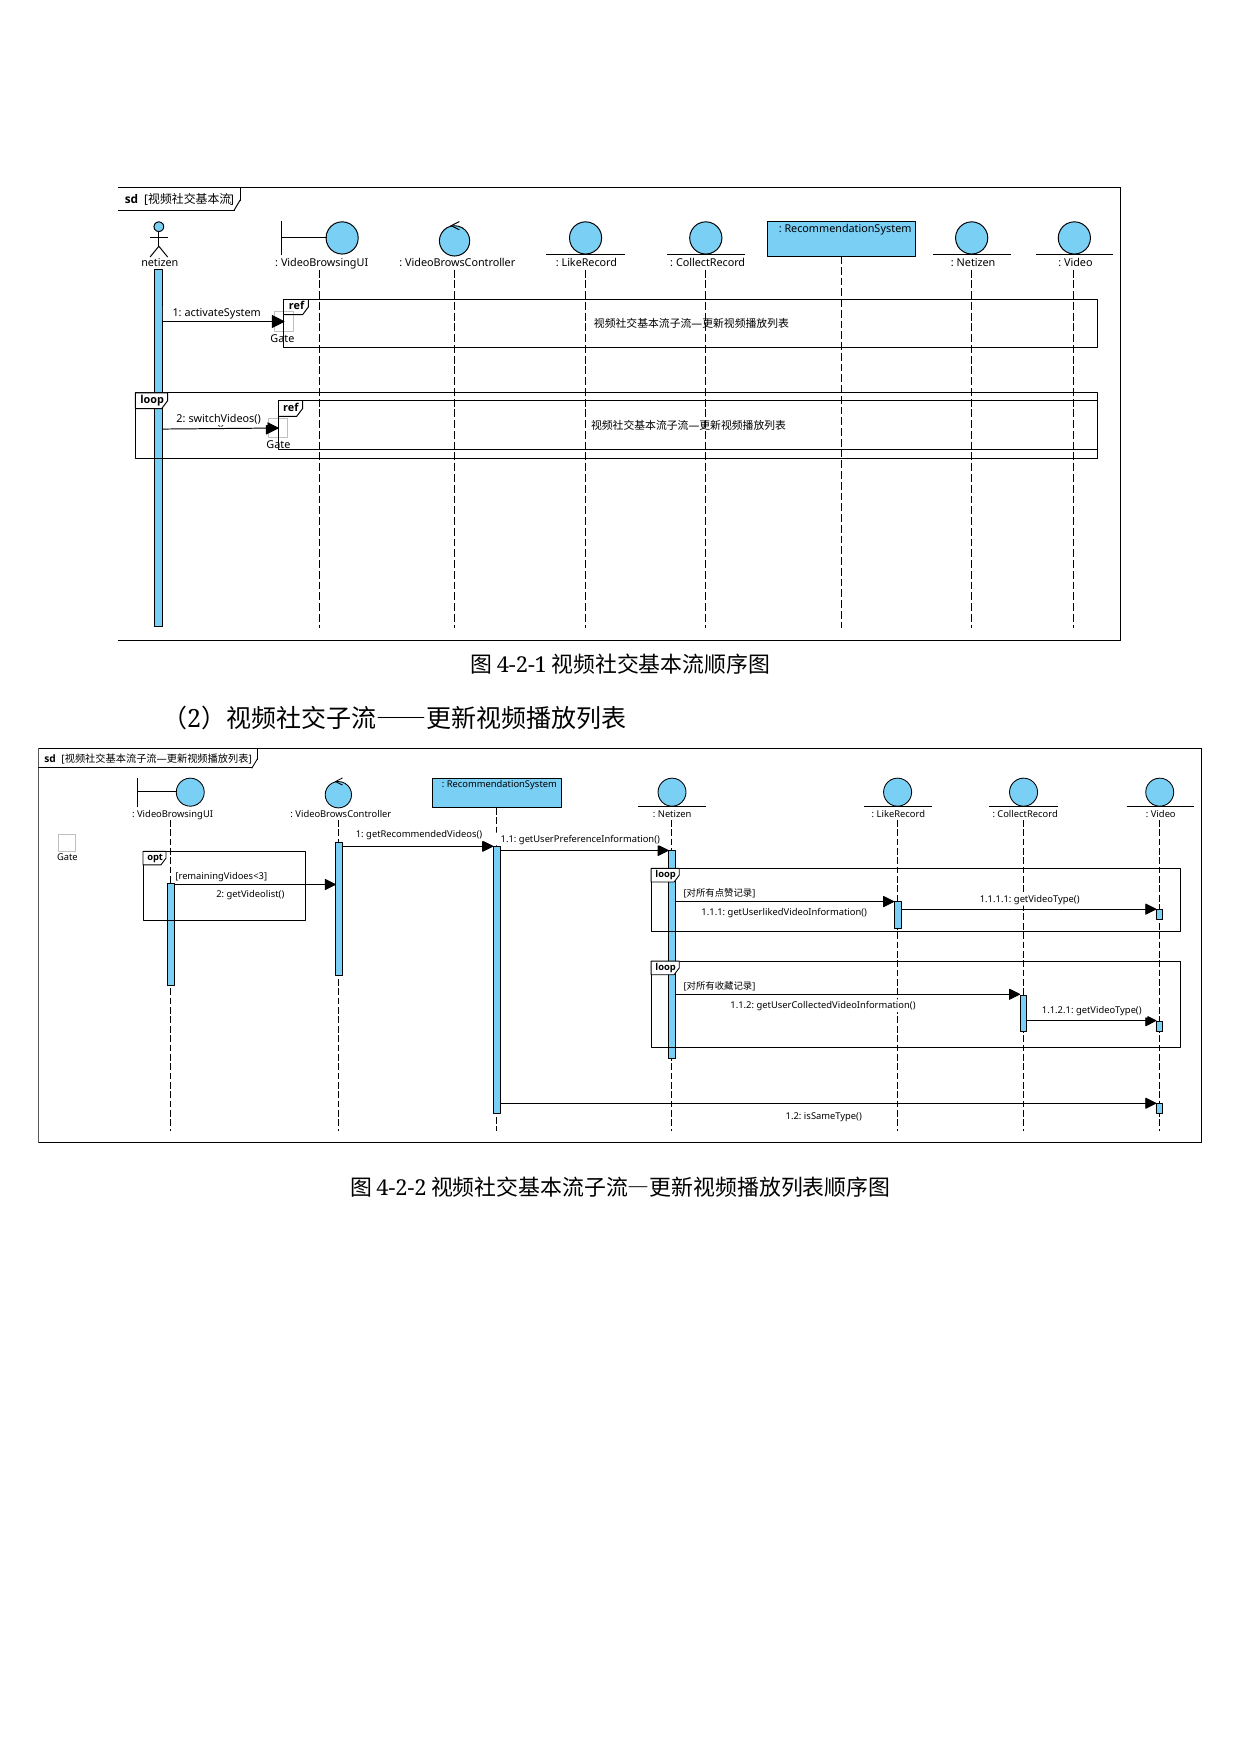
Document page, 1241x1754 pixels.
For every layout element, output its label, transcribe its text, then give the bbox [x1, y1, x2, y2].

text （2）视频社交子流——更新视频播放列表 [118, 698, 1122, 735]
text 图4-2-1视频社交基本流顺序图 [118, 642, 1122, 679]
text 图4-2-2视频社交基本流子流—更新视频播放列表顺序图 [118, 1144, 1122, 1201]
